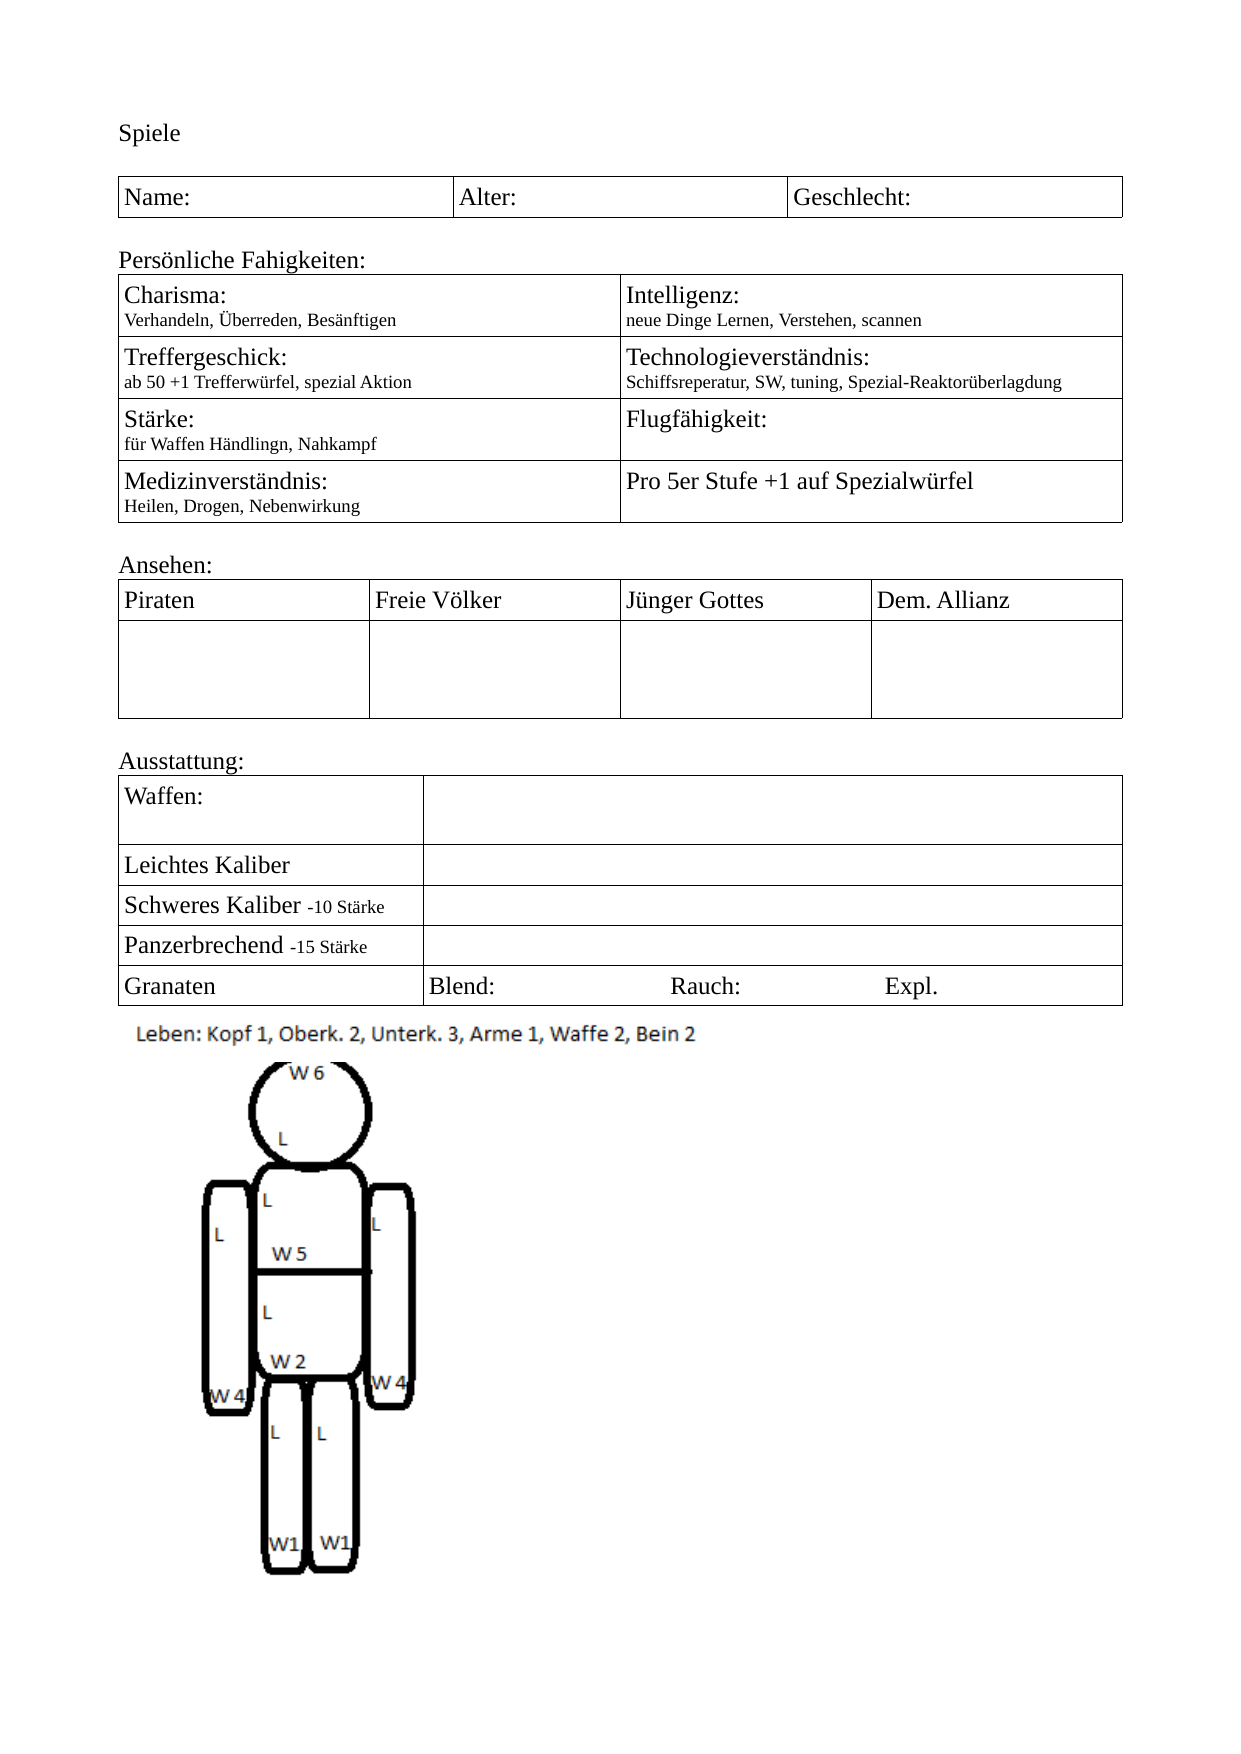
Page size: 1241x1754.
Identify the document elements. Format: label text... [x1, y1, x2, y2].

text Persönliche Fahigkeiten: [118, 246, 1122, 274]
text Ansehen: [118, 551, 1122, 579]
table_cell Treffergeschick: ab 50 +1 Trefferwürfel, spezial Aktion [119, 337, 620, 398]
table_cell Panzerbrechend -15 Stärke [119, 926, 423, 965]
table_cell [119, 621, 369, 717]
table_cell Leichtes Kaliber [119, 845, 423, 884]
table_cell Technologieverständnis: Schiffsreperatur, SW, tuning, Spezial-Reaktorüberlagdung [621, 337, 1122, 398]
table_header Jünger Gottes [621, 580, 871, 620]
table_cell Stärke: für Waffen Händlingn, Nahkampf [119, 399, 620, 460]
table_cell [424, 926, 1122, 965]
table_header Freie Völker [370, 580, 620, 620]
table_cell [872, 621, 1122, 717]
table_cell [621, 621, 871, 717]
table_header [424, 776, 1122, 844]
table_cell Granaten [119, 966, 423, 1005]
table_header Dem. Allianz [872, 580, 1122, 620]
table_header Charisma: Verhandeln, Überreden, Besänftigen [119, 275, 620, 336]
table_cell Pro 5er Stufe +1 auf Spezialwürfel [621, 461, 1122, 522]
table_cell Flugfähigkeit: [621, 399, 1122, 460]
table_header Intelligenz: neue Dinge Lernen, Verstehen, scannen [621, 275, 1122, 336]
table_cell [424, 845, 1122, 884]
table_header Geschlecht: [788, 177, 1122, 217]
table_header Waffen: [119, 776, 423, 844]
text Ausstattung: [118, 746, 1122, 775]
table_cell [370, 621, 620, 717]
table_header Name: [119, 177, 453, 217]
picture [120, 1008, 766, 1629]
table_header Alter: [454, 177, 787, 217]
table_header Piraten [119, 580, 369, 620]
table_cell Schweres Kaliber -10 Stärke [119, 886, 423, 925]
table_cell [424, 886, 1122, 925]
table_cell Medizinverständnis: Heilen, Drogen, Nebenwirkung [119, 461, 620, 522]
table_cell Blend: Rauch: Expl. [424, 966, 1122, 1005]
